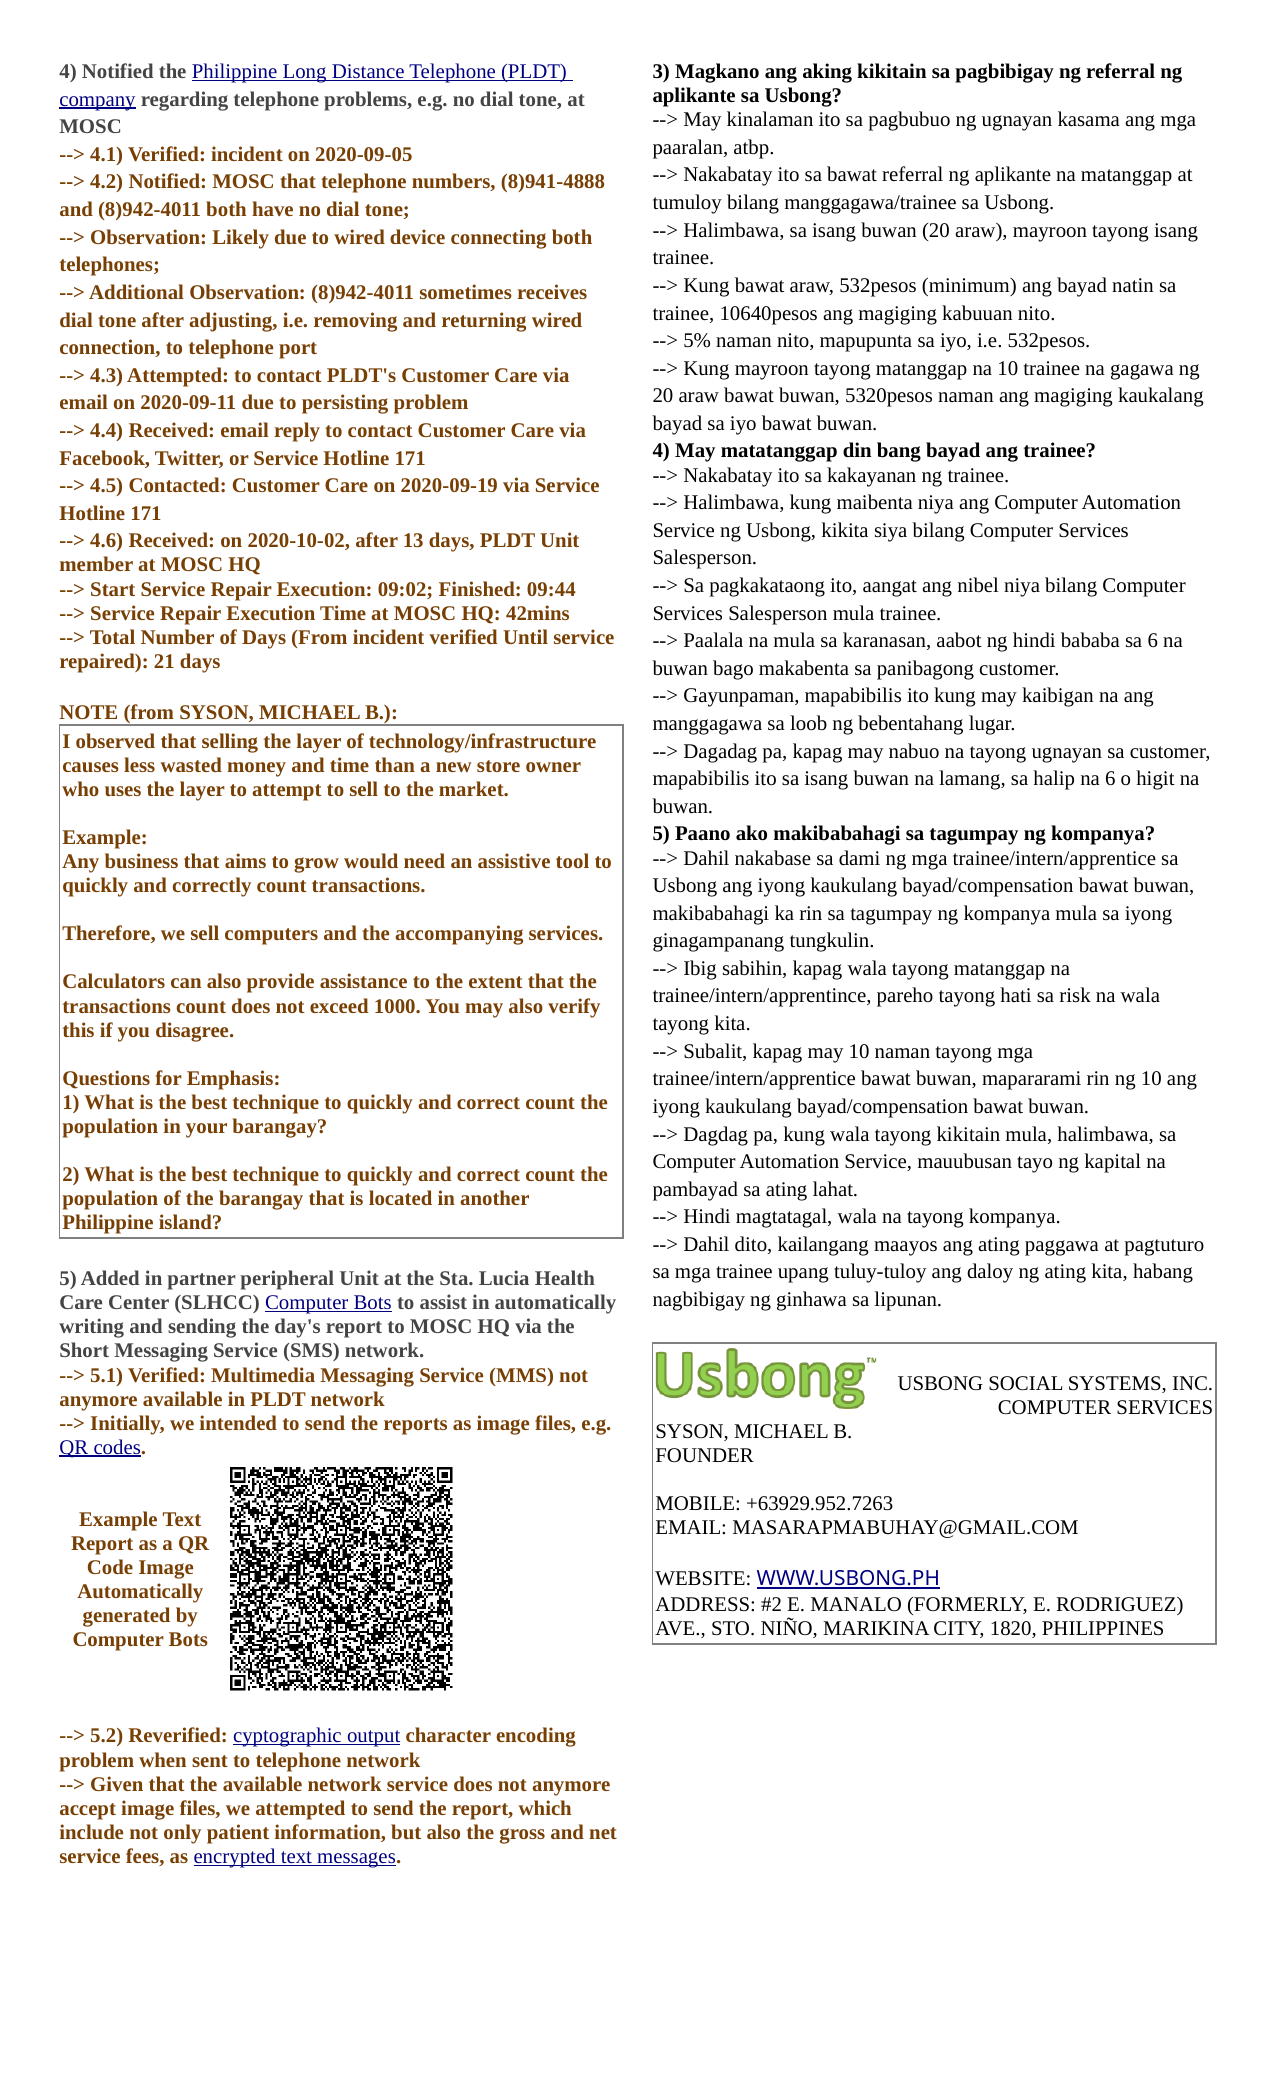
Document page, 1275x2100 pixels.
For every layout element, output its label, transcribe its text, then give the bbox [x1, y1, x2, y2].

subtitle 5) Paano ako makibabahagi sa tagumpay ng kompanya? [652, 821, 1216, 845]
text --> 4.5) Contacted: Customer Care on 2020-09-19 via Service Hotline 171 [59, 473, 623, 525]
text NOTE (from SYSON, MICHAEL B.): [59, 700, 623, 724]
text --> Observation: Likely due to wired device connecting both telephones; [59, 225, 623, 276]
text --> Given that the available network service does not anymore accept image files, we attempted to send the report, which include not only patient information, but also the gross and net service fees, as encrypted text messages. [59, 1772, 623, 1868]
text --> Additional Observation: (8)942-4011 sometimes receives dial tone after adjusting, i.e. removing and returning wired connection, to telephone port [59, 280, 623, 359]
text --> Initially, we intended to send the reports as image files, e.g. QR codes. [59, 1411, 623, 1459]
text --> 4.6) Received: on 2020-10-02, after 13 days, PLDT Unit member at MOSC HQ [59, 528, 623, 576]
picture [655, 1348, 877, 1409]
text --> 4.1) Verified: incident on 2020-09-05 [59, 142, 623, 166]
text --> 4.2) Notified: MOSC that telephone numbers, (8)941-4888 and (8)942-4011 both have no dial tone; [59, 169, 623, 221]
text Automatically generated by Computer Bots [59, 1579, 221, 1651]
text --> 4.4) Received: email reply to contact Customer Care via Facebook, Twitter, or Service Hotline 171 [59, 418, 623, 469]
text [461, 1507, 623, 1579]
text Example Text Report as a QR Code Image [59, 1507, 221, 1579]
table_header I observed that selling the layer of technology/infrastructure causes less wasted money and time than a new store owner who uses the layer to attempt to sell to the market. Example: Any business that aims to grow would need an assistive tool to quickly and correctly count transactions. Therefore, we sell computers and the accompanying services. Calculators can also provide assistance to the extent that the transactions count does not exceed 1000. You may also verify this if you disagree. Questions for Emphasis: 1) What is the best technique to quickly and correct count the population in your barangay? 2) What is the best technique to quickly and correct count the population of the barangay that is located in another Philippine island? [60, 726, 622, 1237]
subtitle 3) Magkano ang aking kikitain sa pagbibigay ng referral ng aplikante sa Usbong? [652, 59, 1216, 107]
text --> Start Service Repair Execution: 09:02; Finished: 09:44 [59, 576, 623, 601]
text --> Total Number of Days (From incident verified Until service repaired): 21 days [59, 624, 623, 673]
text --> May kinalaman ito sa pagbubuo ng ugnayan kasama ang mga paaralan, atbp. --> Nakabatay ito sa bawat referral ng aplikante na matanggap at tumuloy bilang manggagawa/trainee sa Usbong. --> Halimbawa, sa isang buwan (20 araw), mayroon tayong isang trainee. --> Kung bawat araw, 532pesos (minimum) ang bayad natin sa trainee, 10640pesos ang magiging kabuuan nito. --> 5% naman nito, mapupunta sa iyo, i.e. 532pesos. --> Kung mayroon tayong matanggap na 10 trainee na gagawa ng 20 araw bawat buwan, 5320pesos naman ang magiging kaukalang bayad sa iyo bawat buwan. [652, 107, 1216, 435]
text 5) Added in partner peripheral Unit at the Sta. Lucia Health Care Center (SLHCC) Computer Bots to assist in automatically writing and sending the day's report to MOSC HQ via the Short Messaging Service (SMS) network. [59, 1266, 623, 1362]
picture [221, 1458, 461, 1699]
text --> 4.3) Attempted: to contact PLDT's Customer Care via email on 2020-09-11 due to persisting problem [59, 363, 623, 414]
text --> 5.2) Reverified: cyptographic output character encoding problem when sent to telephone network [59, 1723, 623, 1772]
text 4) Notified the Philippine Long Distance Telephone (PLDT) company regarding telephone problems, e.g. no dial tone, at MOSC [59, 59, 623, 138]
text --> 5.1) Verified: Multimedia Messaging Service (MMS) not anymore available in PLDT network [59, 1362, 623, 1411]
text --> Nakabatay ito sa kakayanan ng trainee. --> Halimbawa, kung maibenta niya ang Computer Automation Service ng Usbong, kikita siya bilang Computer Services Salesperson. --> Sa pagkakataong ito, aangat ang nibel niya bilang Computer Services Salesperson mula trainee. --> Paalala na mula sa karanasan, aabot ng hindi bababa sa 6 na buwan bago makabenta sa panibagong customer. --> Gayunpaman, mapabibilis ito kung may kaibigan na ang manggagawa sa loob ng bebentahang lugar. --> Dagadag pa, kapag may nabuo na tayong ugnayan sa customer, mapabibilis ito sa isang buwan na lamang, sa halip na 6 o higit na buwan. [652, 462, 1216, 818]
text --> Service Repair Execution Time at MOSC HQ: 42mins [59, 601, 623, 624]
text --> Dahil nakabase sa dami ng mga trainee/intern/apprentice sa Usbong ang iyong kaukulang bayad/compensation bawat buwan, makibabahagi ka rin sa tagumpay ng kompanya mula sa iyong ginagampanang tungkulin. --> Ibig sabihin, kapag wala tayong matanggap na trainee/intern/apprentince, pareho tayong hati sa risk na wala tayong kita. --> Subalit, kapag may 10 naman tayong mga trainee/intern/apprentice bawat buwan, mapararami rin ng 10 ang iyong kaukulang bayad/compensation bawat buwan. --> Dagdag pa, kung wala tayong kikitain mula, halimbawa, sa Computer Automation Service, mauubusan tayo ng kapital na pambayad sa ating lahat. --> Hindi magtatagal, wala na tayong kompanya. --> Dahil dito, kailangang maayos ang ating paggawa at pagtuturo sa mga trainee upang tuluy-tuloy ang daloy ng ating kita, habang nagbibigay ng ginhawa sa lipunan. [652, 845, 1216, 1311]
table_header USBONG SOCIAL SYSTEMS, INC. COMPUTER SERVICES SYSON, MICHAEL B. FOUNDER MOBILE: +63929.952.7263 EMAIL: MASARAPMABUHAY@GMAIL.COM WEBSITE: WWW.USBONG.PH ADDRESS: #2 E. MANALO (FORMERLY, E. RODRIGUEZ) AVE., STO. NIÑO, MARIKINA CITY, 1820, PHILIPPINES [653, 1344, 1215, 1643]
text [461, 1579, 623, 1651]
subtitle 4) May matatanggap din bang bayad ang trainee? [652, 438, 1216, 462]
